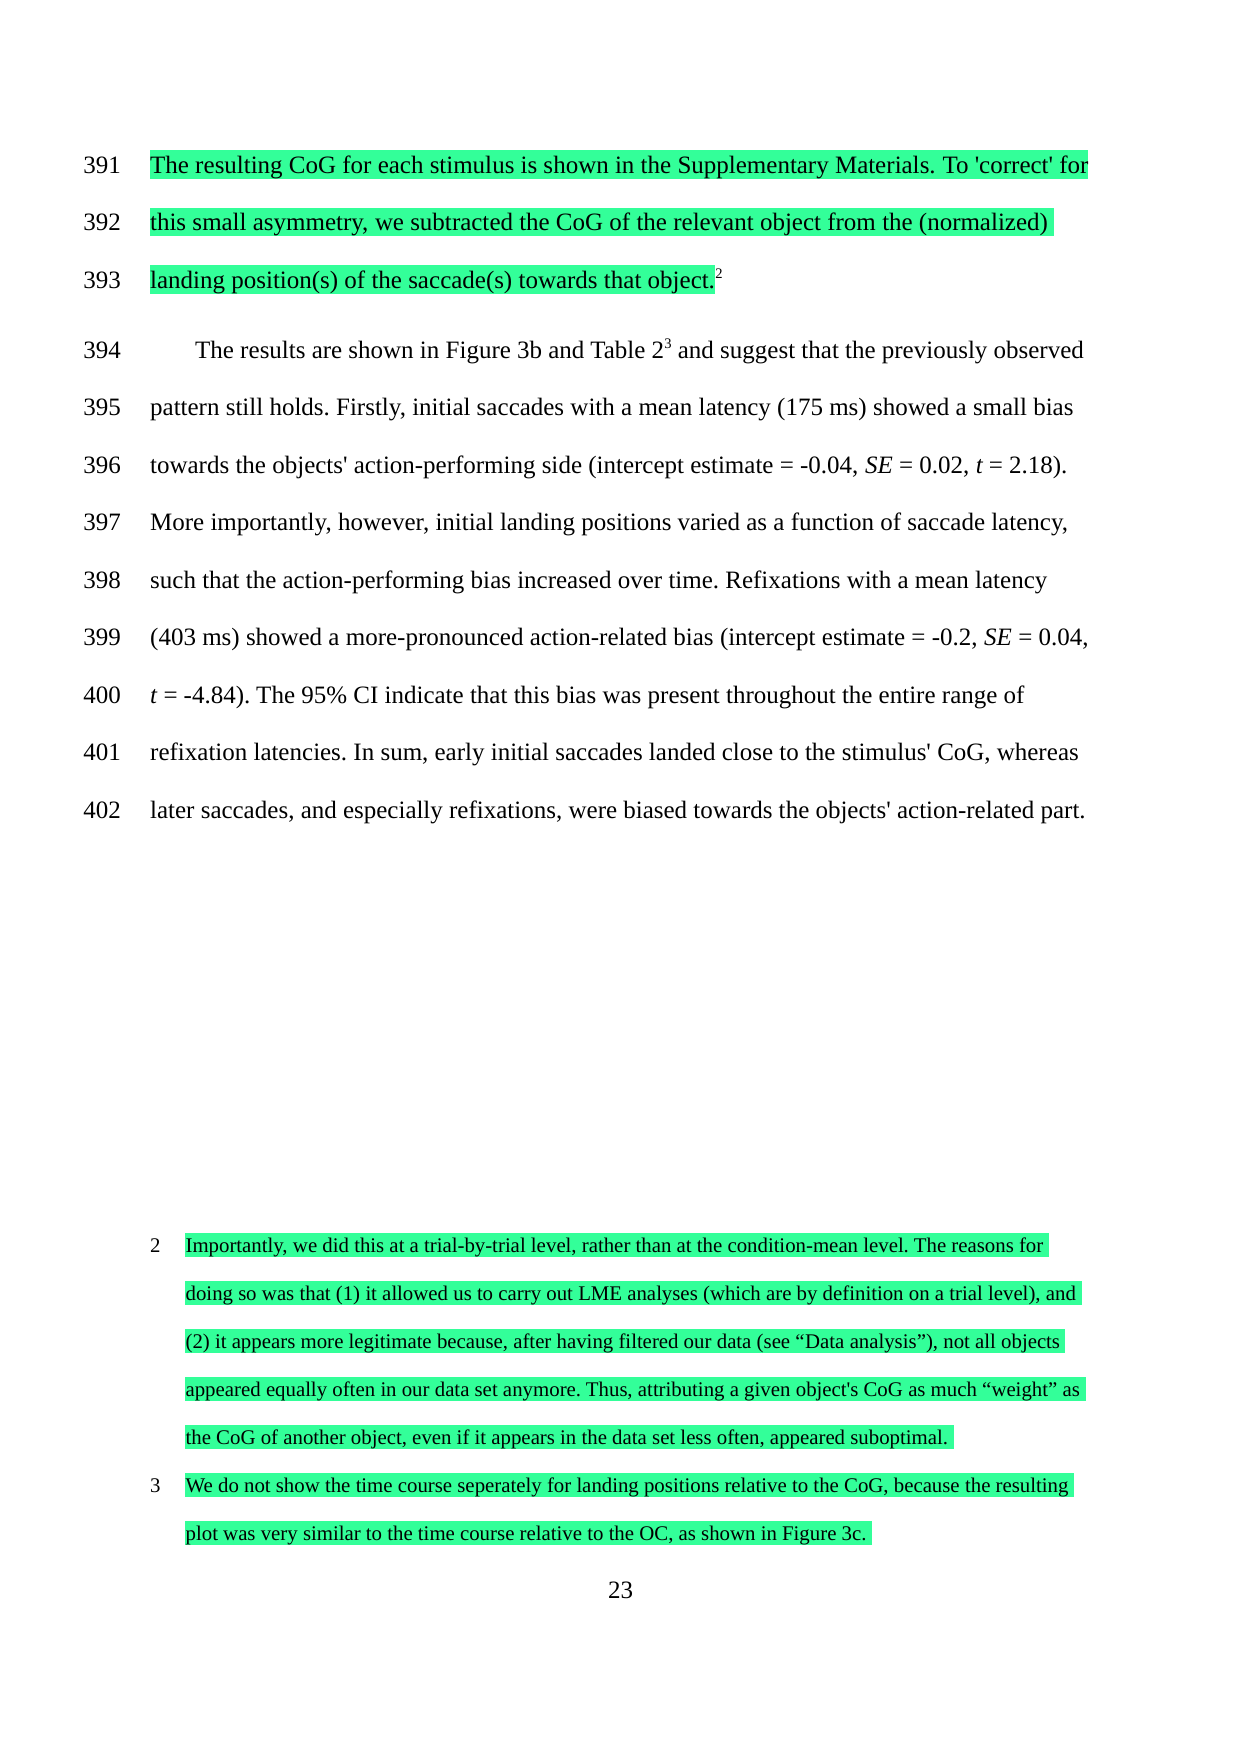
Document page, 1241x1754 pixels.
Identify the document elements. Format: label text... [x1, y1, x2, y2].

text The resulting CoG for each stimulus is shown in the Supplementary Materials. To 'correct' for this small asymmetry, we subtracted the CoG of the relevant object from the (normalized) landing position(s) of the saccade(s) towards that object. [150, 150, 1091, 294]
text Importantly, we did this at a trial-by-trial level, rather than at the condition-mean level. The reasons for doing so was that (1) it allowed us to carry out LME analyses (which are by definition on a trial level), and (2) it appears more legitimate because, after having filtered our data (see “Data analysis”), not all objects appeared equally often in our data set anymore. Thus, attributing a given object's CoG as much “weight” as the CoG of another object, even if it appears in the data set less often, appeared suboptimal. [150, 1232, 1091, 1449]
text We do not show the time course seperately for landing positions relative to the CoG, because the resulting plot was very similar to the time course relative to the OC, as shown in Figure 3c. [150, 1473, 1091, 1545]
text The results are shown in Figure 3b and Table 2 and suggest that the previously observed pattern still holds. Firstly, initial saccades with a mean latency (175 ms) showed a small bias towards the objects' action-performing side (intercept estimate = -0.04, SE = 0.02, t = 2.18). More importantly, however, initial landing positions varied as a function of saccade latency, such that the action-performing bias increased over time. Refixations with a mean latency (403 ms) showed a more-pronounced action-related bias (intercept estimate = -0.2, SE = 0.04, t = -4.84). The 95% CI indicate that this bias was present throughout the entire range of refixation latencies. In sum, early initial saccades landed close to the stimulus' CoG, whereas later saccades, and especially refixations, were biased towards the objects' action-related part. [150, 335, 1091, 824]
